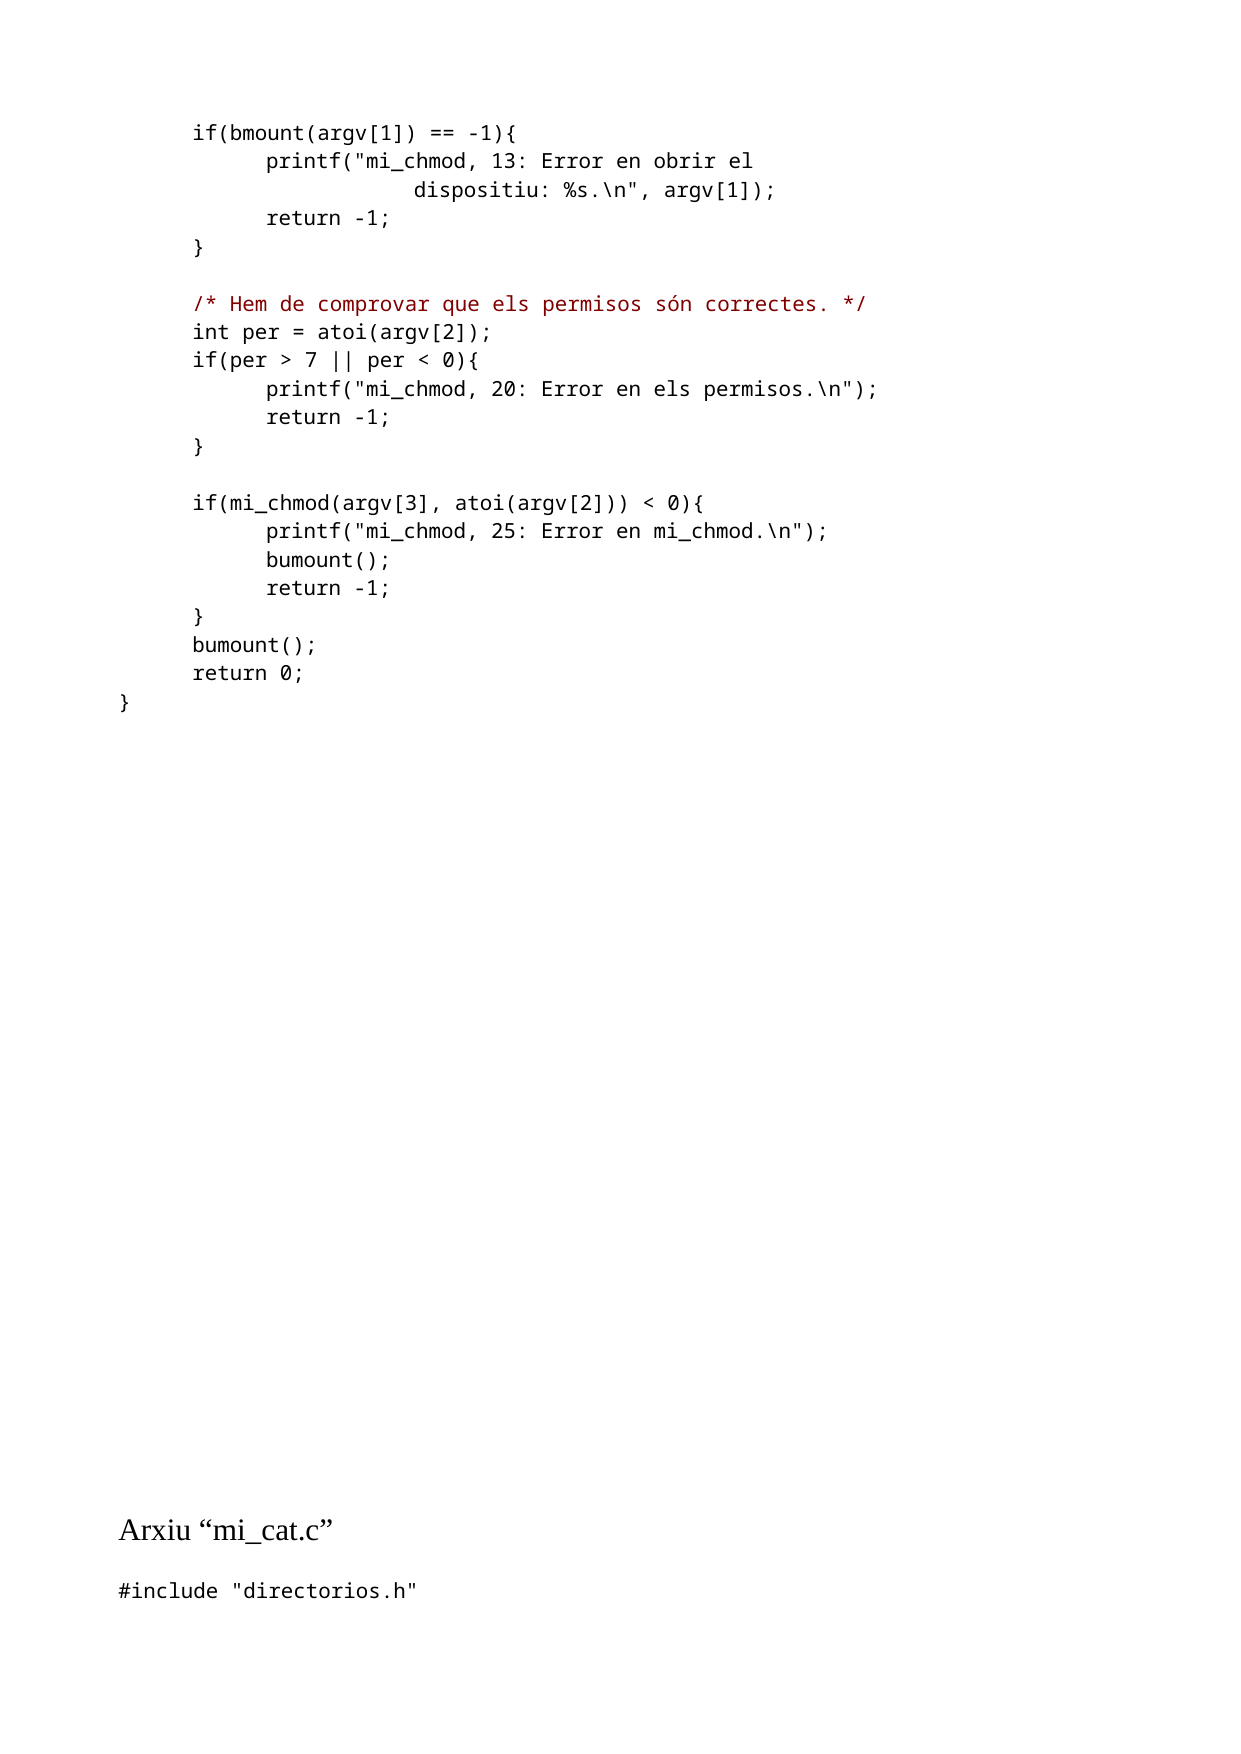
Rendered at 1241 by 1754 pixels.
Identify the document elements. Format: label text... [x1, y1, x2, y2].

text int per = atoi(argv[2]); [118, 317, 1122, 346]
text return 0; [118, 658, 1122, 687]
text return -1; [118, 573, 1122, 602]
text bumount(); [118, 545, 1122, 573]
text bumount(); [118, 630, 1122, 658]
text return -1; [118, 402, 1122, 431]
text if(bmount(argv[1]) == -1){ [118, 118, 1122, 147]
text } [118, 687, 1122, 715]
text printf("mi_chmod, 20: Error en els permisos.\n"); [118, 374, 1122, 402]
text } [118, 431, 1122, 459]
text dispositiu: %s.\n", argv[1]); [118, 175, 1122, 203]
text printf("mi_chmod, 13: Error en obrir el [118, 147, 1122, 175]
text return -1; [118, 203, 1122, 232]
text if(per > 7 || per < 0){ [118, 346, 1122, 374]
text #include "directorios.h" [118, 1576, 1122, 1604]
text } [118, 232, 1122, 260]
text if(mi_chmod(argv[3], atoi(argv[2])) < 0){ [118, 488, 1122, 516]
text Arxiu “mi_cat.c” [118, 1512, 1122, 1547]
text } [118, 602, 1122, 630]
text /* Hem de comprovar que els permisos són correctes. */ [118, 289, 1122, 317]
text printf("mi_chmod, 25: Error en mi_chmod.\n"); [118, 516, 1122, 545]
